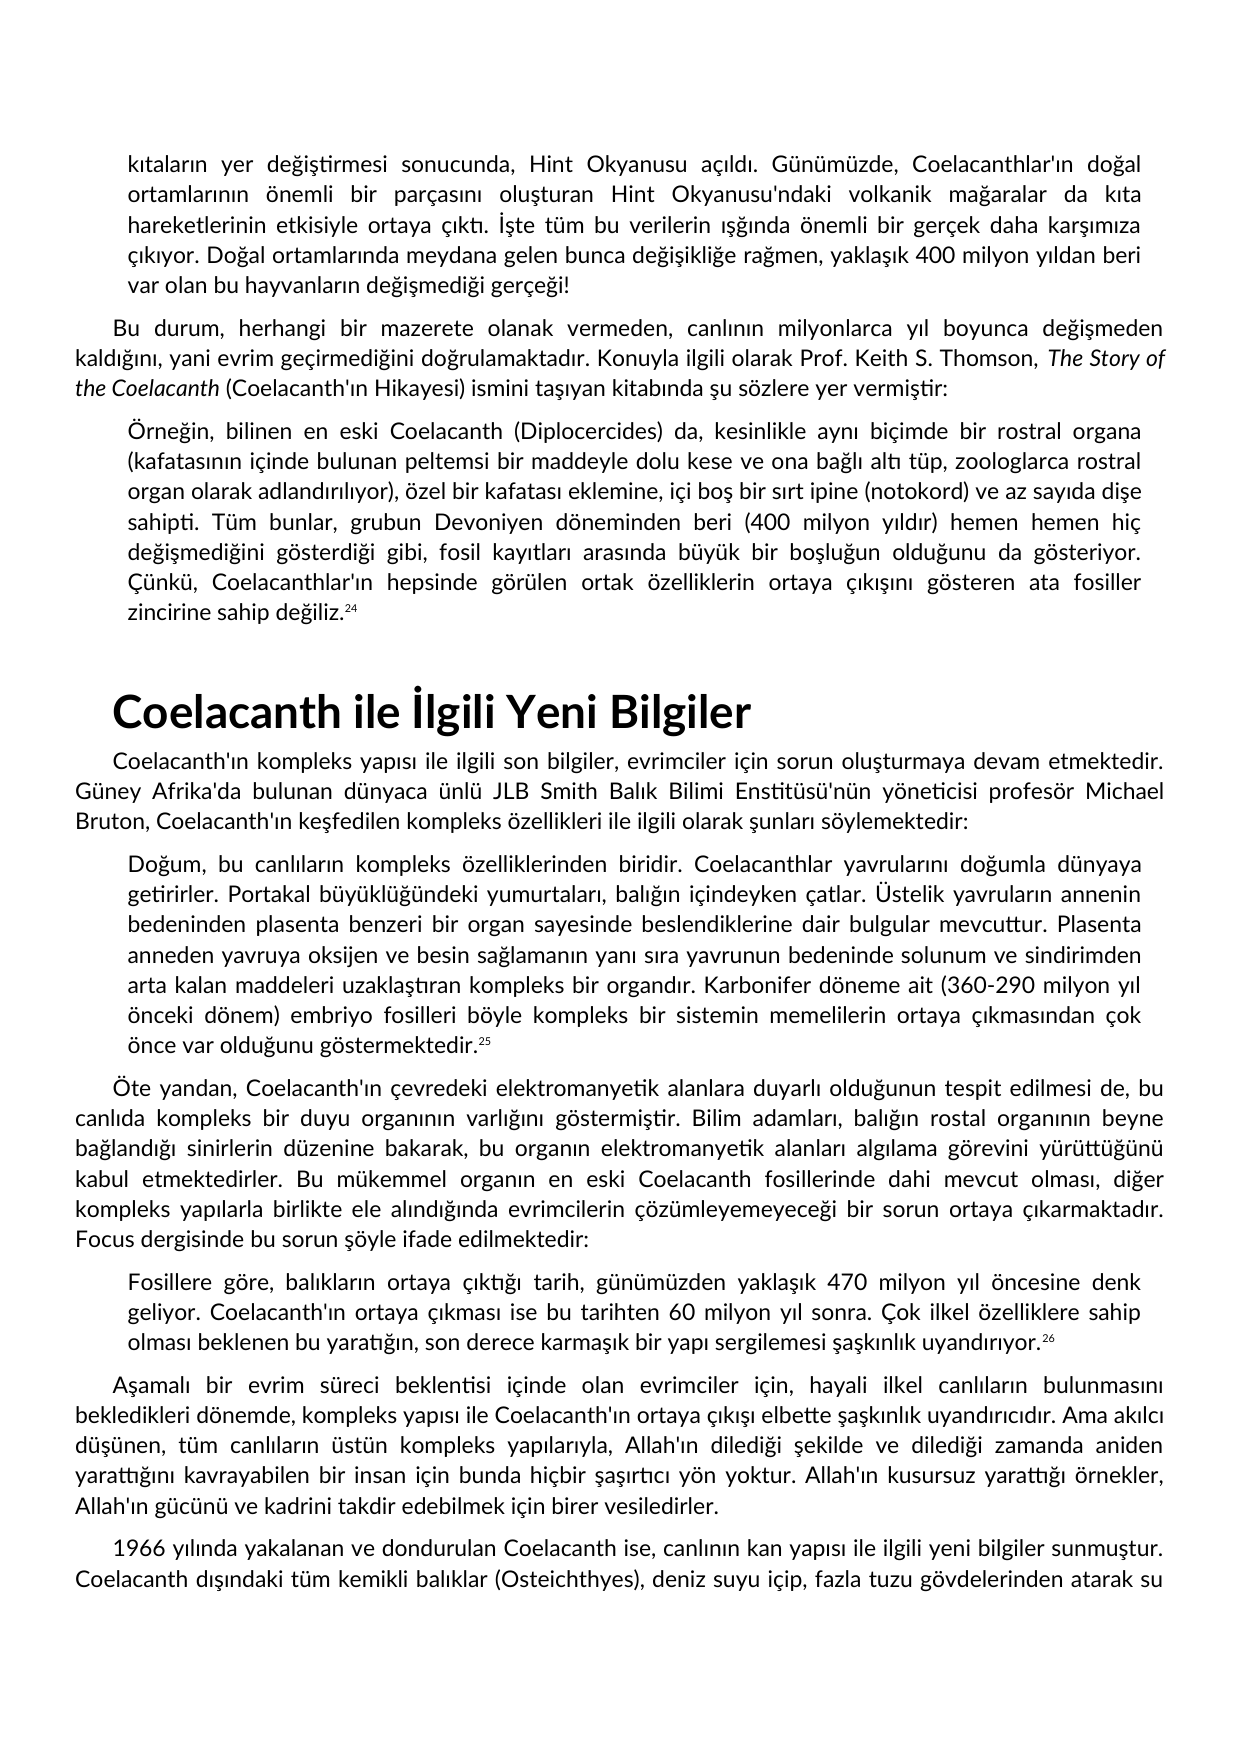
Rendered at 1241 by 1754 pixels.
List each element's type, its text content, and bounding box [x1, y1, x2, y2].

text Fosillere göre, balıkların ortaya çıktığı tarih, günümüzden yaklaşık 470 milyon yıl öncesine denk geliyor. Coelacanth'ın ortaya çıkması ise bu tarihten 60 milyon yıl sonra. Çok ilkel özelliklere sahip olması beklenen bu yaratığın, son derece karmaşık bir yapı sergilemesi şaşkınlık uyandırıyor.26 [127, 1267, 1143, 1355]
text Doğum, bu canlıların kompleks özelliklerinden biridir. Coelacanthlar yavrularını doğumla dünyaya getirirler. Portakal büyüklüğündeki yumurtaları, balığın içindeyken çatlar. Üstelik yavruların annenin bedeninden plasenta benzeri bir organ sayesinde beslendiklerine dair bulgular mevcuttur. Plasenta anneden yavruya oksijen ve besin sağlamanın yanı sıra yavrunun bedeninde solunum ve sindirimden arta kalan maddeleri uzaklaştıran kompleks bir organdır. Karbonifer döneme ait (360-290 milyon yıl önceki dönem) embriyo fosilleri böyle kompleks bir sistemin memelilerin ortaya çıkmasından çok önce var olduğunu göstermektedir.25 [127, 850, 1143, 1058]
subtitle Coelacanth ile İlgili Yeni Bilgiler [112, 683, 1165, 738]
text 1966 yılında yakalanan ve dondurulan Coelacanth ise, canlının kan yapısı ile ilgili yeni bilgiler sunmuştur. Coelacanth dışındaki tüm kemikli balıklar (Osteichthyes), deniz suyu içip, fazla tuzu gövdelerinden atarak su [75, 1534, 1165, 1592]
text kıtaların yer değiştirmesi sonucunda, Hint Okyanusu açıldı. Günümüzde, Coelacanthlar'ın doğal ortamlarının önemli bir parçasını oluşturan Hint Okyanusu'ndaki volkanik mağaralar da kıta hareketlerinin etkisiyle ortaya çıktı. İşte tüm bu verilerin ışğında önemli bir gerçek daha karşımıza çıkıyor. Doğal ortamlarında meydana gelen bunca değişikliğe rağmen, yaklaşık 400 milyon yıldan beri var olan bu hayvanların değişmediği gerçeği! [127, 150, 1143, 298]
text Aşamalı bir evrim süreci beklentisi içinde olan evrimciler için, hayali ilkel canlıların bulunmasını bekledikleri dönemde, kompleks yapısı ile Coelacanth'ın ortaya çıkışı elbette şaşkınlık uyandırıcıdır. Ama akılcı düşünen, tüm canlıların üstün kompleks yapılarıyla, Allah'ın dilediği şekilde ve dilediği zamanda aniden yarattığını kavrayabilen bir insan için bunda hiçbir şaşırtıcı yön yoktur. Allah'ın kusursuz yarattığı örnekler, Allah'ın gücünü ve kadrini takdir edebilmek için birer vesiledirler. [75, 1371, 1165, 1519]
text Coelacanth'ın kompleks yapısı ile ilgili son bilgiler, evrimciler için sorun oluşturmaya devam etmektedir. Güney Afrika'da bulunan dünyaca ünlü JLB Smith Balık Bilimi Enstitüsü'nün yöneticisi profesör Michael Bruton, Coelacanth'ın keşfedilen kompleks özellikleri ile ilgili olarak şunları söylemektedir: [75, 747, 1165, 834]
text Örneğin, bilinen en eski Coelacanth (Diplocercides) da, kesinlikle aynı biçimde bir rostral organa (kafatasının içinde bulunan peltemsi bir maddeyle dolu kese ve ona bağlı altı tüp, zoologlarca rostral organ olarak adlandırılıyor), özel bir kafatası eklemine, içi boş bir sırt ipine (notokord) ve az sayıda dişe sahipti. Tüm bunlar, grubun Devoniyen döneminden beri (400 milyon yıldır) hemen hemen hiç değişmediğini gösterdiği gibi, fosil kayıtları arasında büyük bir boşluğun olduğunu da gösteriyor. Çünkü, Coelacanthlar'ın hepsinde görülen ortak özelliklerin ortaya çıkışını gösteren ata fosiller zincirine sahip değiliz.24 [127, 417, 1143, 625]
text Öte yandan, Coelacanth'ın çevredeki elektromanyetik alanlara duyarlı olduğunun tespit edilmesi de, bu canlıda kompleks bir duyu organının varlığını göstermiştir. Bilim adamları, balığın rostal organının beyne bağlandığı sinirlerin düzenine bakarak, bu organın elektromanyetik alanları algılama görevini yürüttüğünü kabul etmektedirler. Bu mükemmel organın en eski Coelacanth fosillerinde dahi mevcut olması, diğer kompleks yapılarla birlikte ele alındığında evrimcilerin çözümleyemeyeceği bir sorun ortaya çıkarmaktadır. Focus dergisinde bu sorun şöyle ifade edilmektedir: [75, 1074, 1165, 1252]
text Bu durum, herhangi bir mazerete olanak vermeden, canlının milyonlarca yıl boyunca değişmeden kaldığını, yani evrim geçirmediğini doğrulamaktadır. Konuyla ilgili olarak Prof. Keith S. Thomson, The Story of the Coelacanth (Coelacanth'ın Hikayesi) ismini taşıyan kitabında şu sözlere yer vermiştir: [75, 313, 1165, 401]
